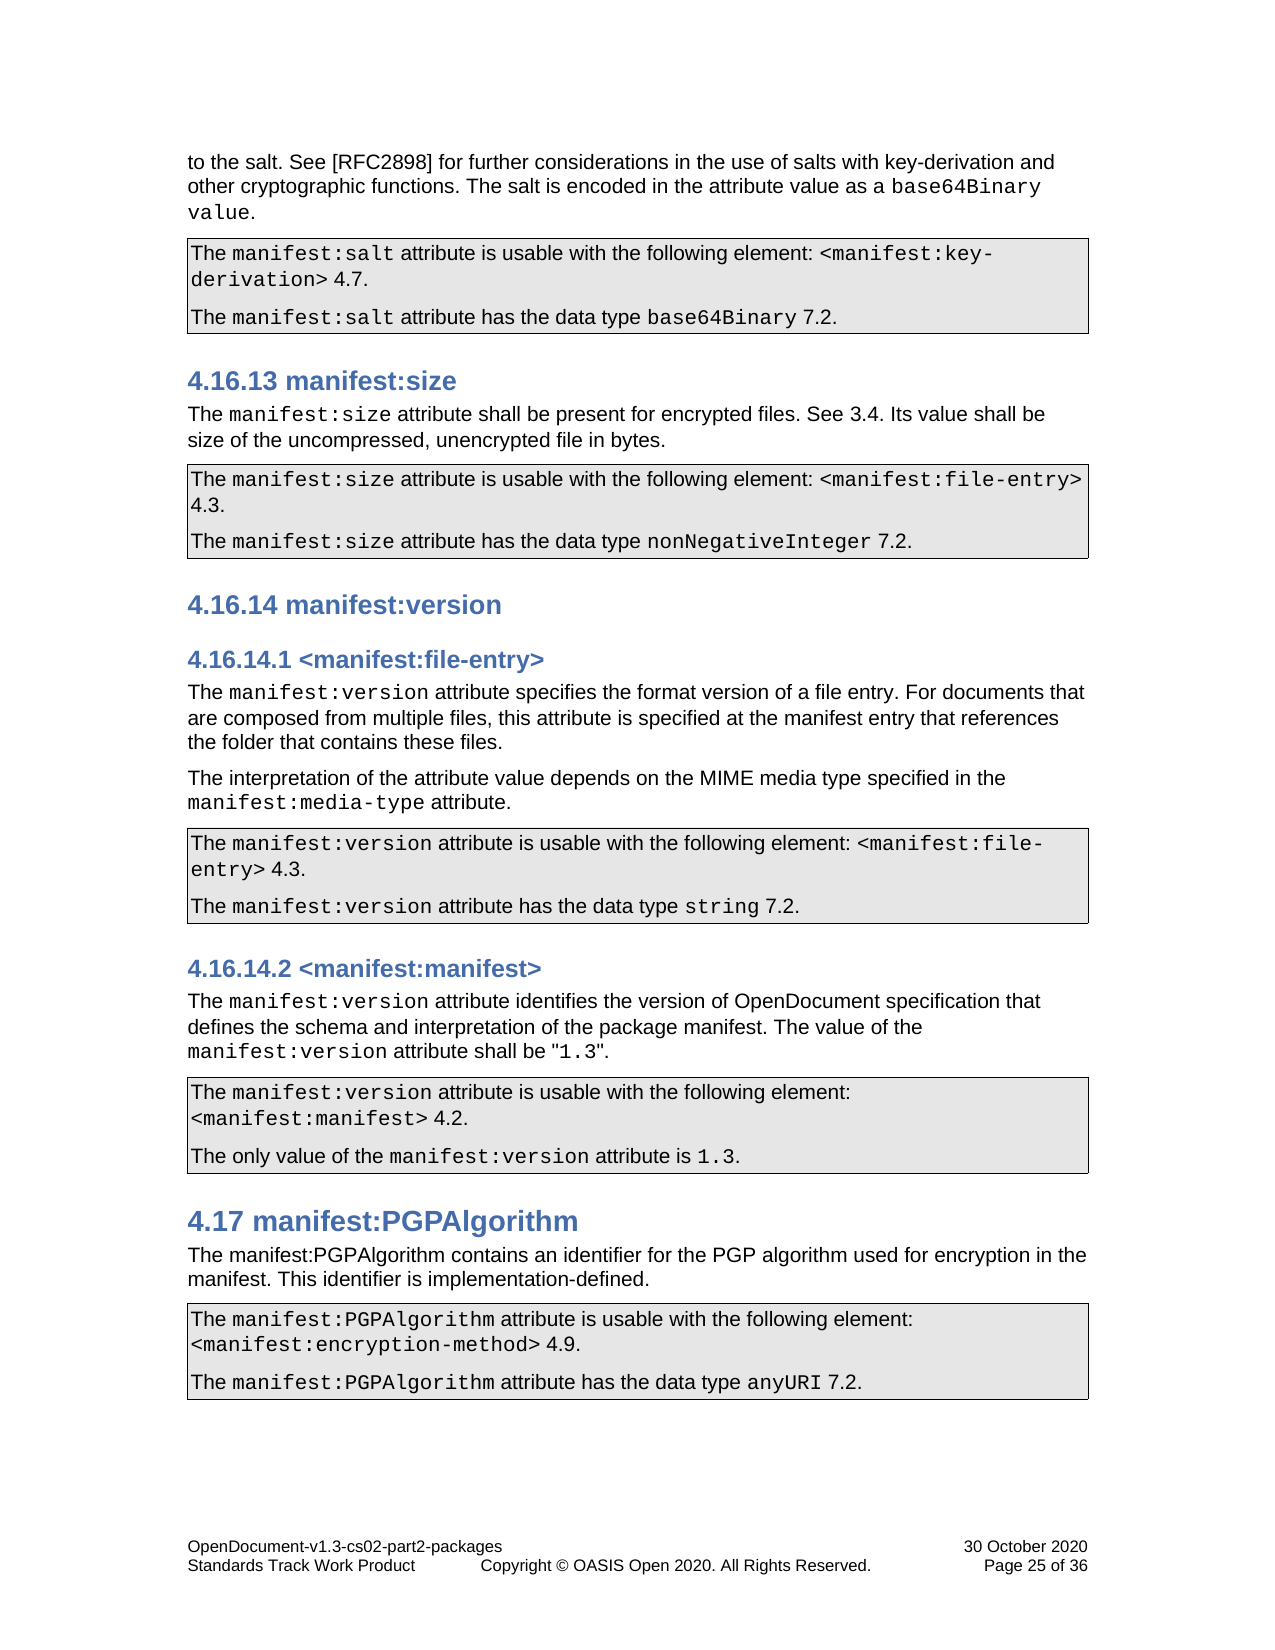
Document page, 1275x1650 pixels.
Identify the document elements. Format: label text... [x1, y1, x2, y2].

text The interpretation of the attribute value depends on the MIME media type specified in the manifest:media-type attribute. [187, 766, 1088, 815]
subtitle manifest:version [187, 589, 1088, 620]
text The manifest:version attribute specifies the format version of a file entry. For documents that are composed from multiple files, this attribute is specified at the manifest entry that references the folder that contains these files. [187, 680, 1088, 753]
list The manifest:version attribute is usable with the following element: <manifest:file-entry> 4.3. [188, 829, 1088, 882]
list The manifest:size attribute is usable with the following element: <manifest:file-entry> 4.3. [188, 465, 1088, 517]
subtitle manifest:size [187, 364, 1088, 396]
list The only value of the manifest:version attribute is 1.3. [188, 1141, 1088, 1173]
list The manifest:version attribute has the data type string 7.2. [188, 891, 1088, 923]
text The manifest:PGPAlgorithm contains an identifier for the PGP algorithm used for encryption in the manifest. This identifier is implementation-defined. [187, 1243, 1088, 1291]
list The manifest:size attribute has the data type nonNegativeInteger 7.2. [188, 526, 1088, 558]
list The manifest:salt attribute is usable with the following element: <manifest:key-derivation> 4.7. [188, 239, 1088, 292]
list The manifest:PGPAlgorithm attribute has the data type anyURI 7.2. [188, 1367, 1088, 1399]
text to the salt. See [RFC2898] for further considerations in the use of salts with key-derivation and other cryptographic functions. The salt is encoded in the attribute value as a base64Binary value. [187, 150, 1088, 226]
list The manifest:salt attribute has the data type base64Binary 7.2. [188, 301, 1088, 333]
subtitle <manifest:manifest> [187, 954, 1088, 983]
subtitle manifest:PGPAlgorithm [187, 1204, 1088, 1237]
text The manifest:size attribute shall be present for encrypted files. See 3.4. Its value shall be size of the uncompressed, unencrypted file in bytes. [187, 402, 1088, 452]
subtitle <manifest:file-entry> [187, 645, 1088, 674]
text The manifest:version attribute identifies the version of OpenDocument specification that defines the schema and interpretation of the package manifest. The value of the manifest:version attribute shall be "1.3". [187, 989, 1088, 1065]
list The manifest:PGPAlgorithm attribute is usable with the following element: <manifest:encryption-method> 4.9. [188, 1304, 1088, 1358]
list The manifest:version attribute is usable with the following element: <manifest:manifest> 4.2. [188, 1078, 1088, 1132]
